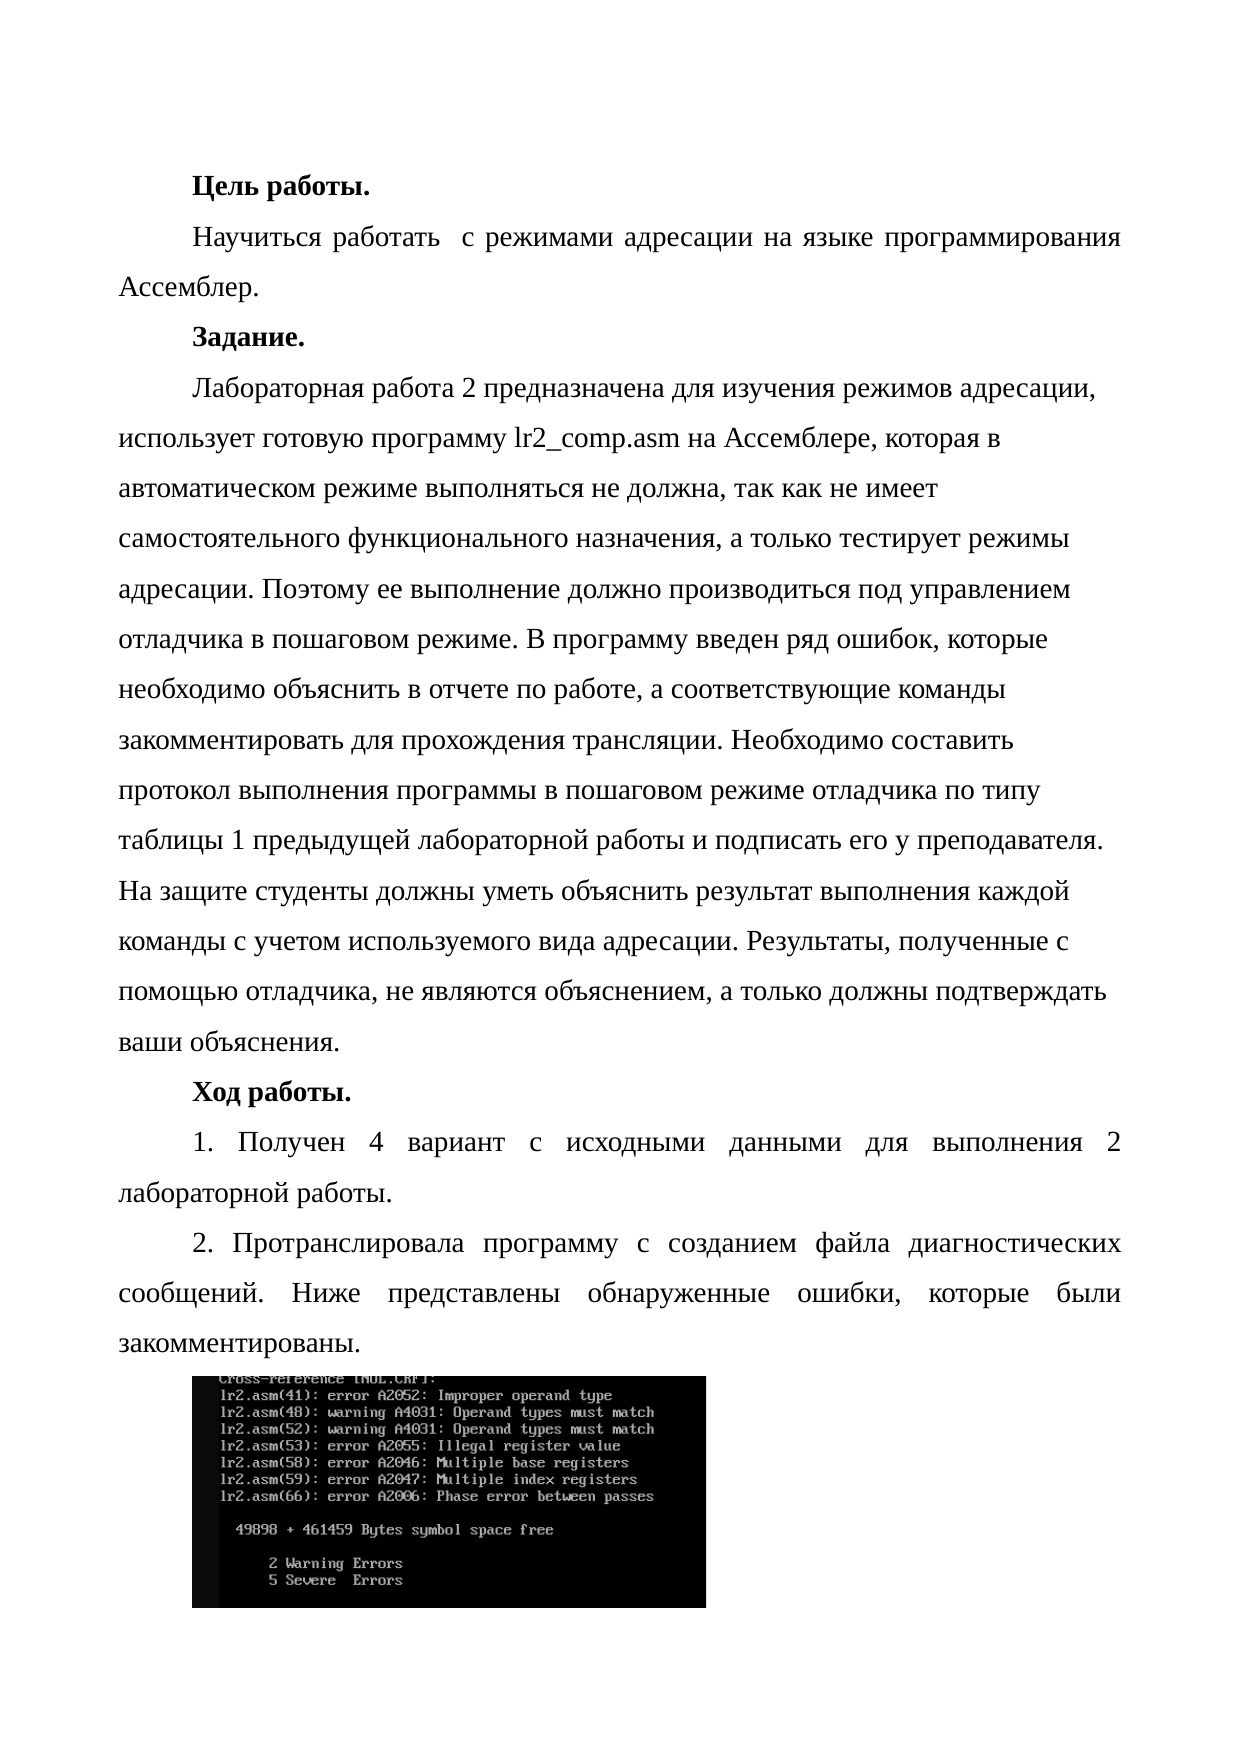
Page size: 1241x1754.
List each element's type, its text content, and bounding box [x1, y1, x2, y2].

text 2. Протранслировала программу с созданием файла диагностических сообщений. Ниже представлены обнаруженные ошибки, которые были закомментированы. [118, 1225, 1122, 1359]
text Задание. [118, 319, 1122, 353]
text 1. Получен 4 вариант с исходными данными для выполнения 2 лабораторной работы. [118, 1124, 1122, 1208]
subtitle Ход работы. [118, 1074, 1122, 1108]
text Научиться работать с режимами адресации на языке программирования Ассемблер. [118, 219, 1122, 303]
subtitle Лабораторная работа 2 предназначена для изучения режимов адресации, использует готовую программу lr2_comp.asm на Ассемблере, которая в автоматическом режиме выполняться не должна, так как не имеет самостоятельного функционального назначения, а только тестирует режимы адресации. Поэтому ее выполнение должно производиться под управлением отладчика в пошаговом режиме. В программу введен ряд ошибок, которые необходимо объяснить в отчете по работе, а соответствующие команды закомментировать для прохождения трансляции. Необходимо составить протокол выполнения программы в пошаговом режиме отладчика по типу таблицы 1 предыдущей лабораторной работы и подписать его у преподавателя. На защите студенты должны уметь объяснить результат выполнения каждой команды с учетом используемого вида адресации. Результаты, полученные с помощью отладчика, не являются объяснением, а только должны подтверждать ваши объяснения. [118, 370, 1122, 1057]
subtitle Цель работы. [118, 168, 1122, 202]
